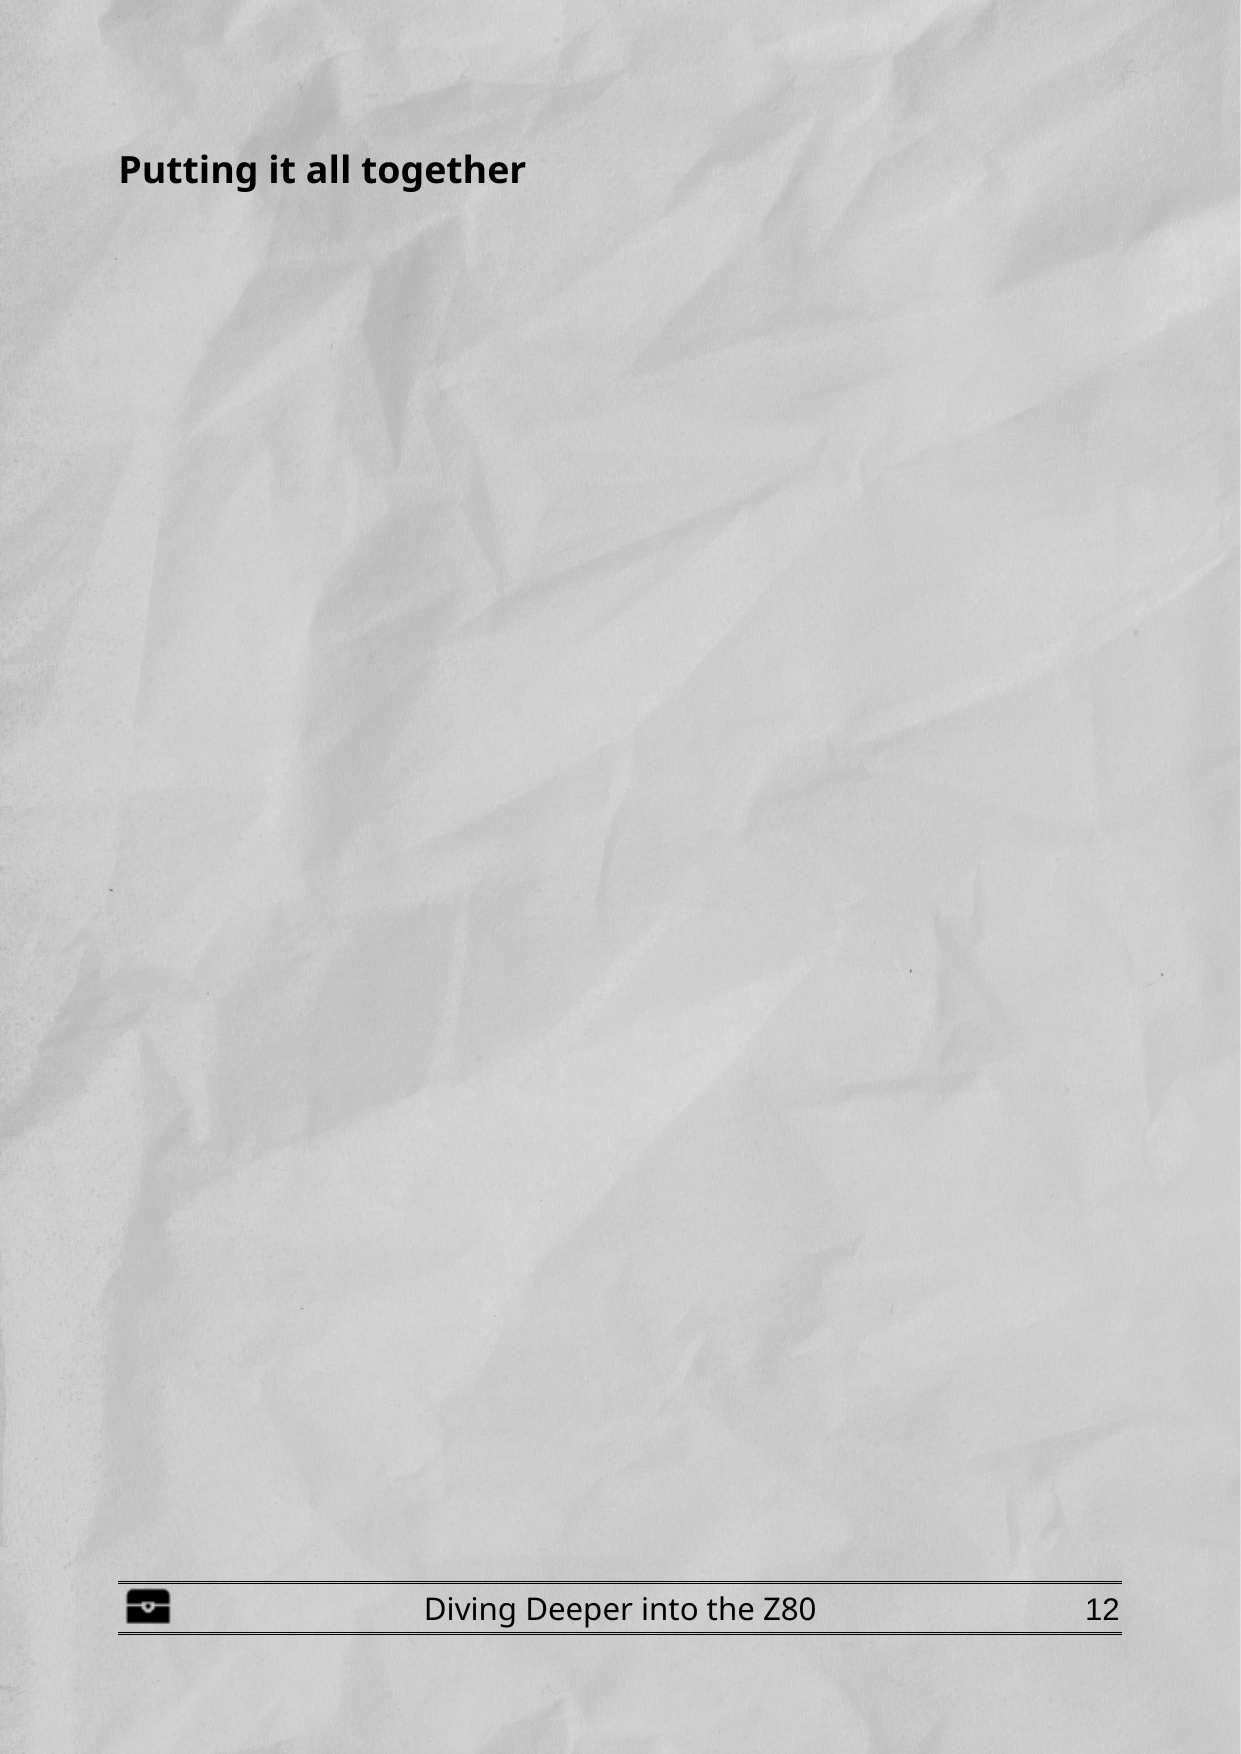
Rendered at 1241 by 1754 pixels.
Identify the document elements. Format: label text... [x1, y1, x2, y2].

picture [0, 0, 1241, 1754]
subtitle Putting it all together [118, 143, 1122, 194]
